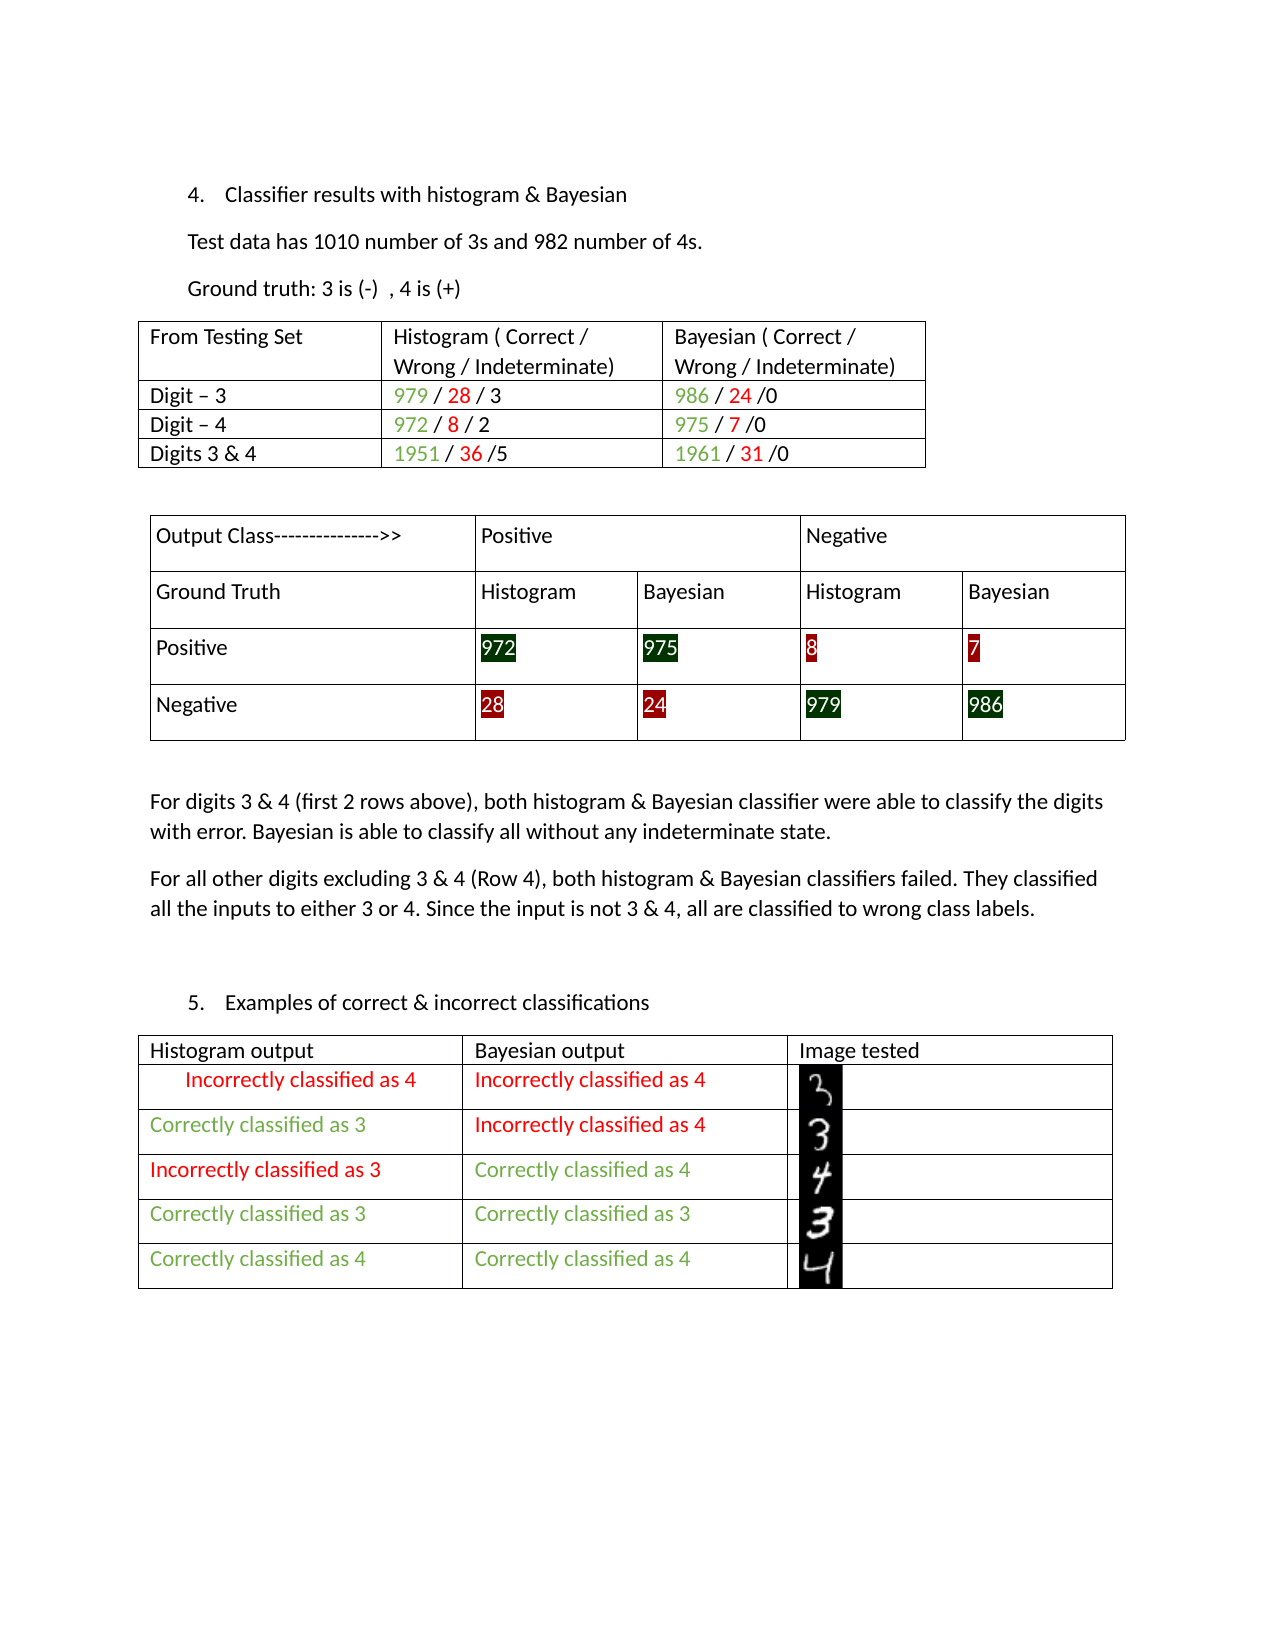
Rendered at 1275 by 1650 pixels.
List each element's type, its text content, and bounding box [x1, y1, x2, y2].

table_header Bayesian ( Correct / Wrong / Indeterminate) [663, 322, 925, 380]
table_cell [788, 1200, 799, 1243]
table_cell Correctly classified as 3 [139, 1200, 462, 1243]
table_cell [843, 1244, 1112, 1288]
text Ground truth: 3 is (-) , 4 is (+) [187, 274, 1125, 302]
table_cell Bayesian [963, 572, 1125, 628]
table_cell Histogram [801, 572, 962, 628]
table_header Output Class--------------->> [151, 516, 475, 571]
table_cell Incorrectly classified as 3 [139, 1155, 462, 1198]
table_cell Correctly classified as 4 [463, 1155, 787, 1198]
list Classifier results with histogram & Bayesian [187, 180, 1125, 208]
table_cell Incorrectly classified as 4 [139, 1065, 462, 1109]
table_header Positive [476, 516, 800, 571]
table_cell 979 / 28 / 3 [382, 381, 662, 409]
table_cell Ground Truth [151, 572, 475, 628]
table_cell 975 [638, 629, 800, 684]
table_cell 986 / 24 /0 [663, 381, 925, 409]
table_header Image tested [788, 1036, 1112, 1064]
table_cell [843, 1065, 1112, 1109]
table_cell 8 [801, 629, 962, 684]
list Examples of correct & incorrect classifications [187, 988, 1125, 1016]
table_cell Bayesian [638, 572, 800, 628]
text For digits 3 & 4 (first 2 rows above), both histogram & Bayesian classifier were able to classify the digits with error. Bayesian is able to classify all without any indeterminate state. [150, 787, 1125, 845]
table_cell 975 / 7 /0 [663, 410, 925, 438]
table_cell [843, 1155, 1112, 1198]
table_header Bayesian output [463, 1036, 787, 1064]
table_cell [788, 1155, 799, 1198]
table_cell 28 [476, 685, 637, 740]
table_header Histogram output [139, 1036, 462, 1064]
table_cell Digit – 3 [139, 381, 381, 409]
text For all other digits excluding 3 & 4 (Row 4), both histogram & Bayesian classifiers failed. They classified all the inputs to either 3 or 4. Since the input is not 3 & 4, all are classified to wrong class labels. [150, 864, 1125, 922]
table_cell 1961 / 31 /0 [663, 439, 925, 467]
table_cell [788, 1244, 799, 1288]
table_cell Digit – 4 [139, 410, 381, 438]
table_header From Testing Set [139, 322, 381, 380]
picture [799, 1065, 843, 1109]
text Test data has 1010 number of 3s and 982 number of 4s. [187, 227, 1125, 255]
table_cell Digits 3 & 4 [139, 439, 381, 467]
table_cell Negative [151, 685, 475, 740]
table_cell Histogram [476, 572, 637, 628]
table_cell [843, 1110, 1112, 1154]
table_cell 1951 / 36 /5 [382, 439, 662, 467]
table_cell [788, 1065, 799, 1109]
table_cell 24 [638, 685, 800, 740]
table_cell [788, 1110, 799, 1154]
table_cell Correctly classified as 4 [139, 1244, 462, 1288]
table_cell 972 / 8 / 2 [382, 410, 662, 438]
table_cell Incorrectly classified as 4 [463, 1065, 787, 1109]
table_header Negative [801, 516, 1125, 571]
table_cell Incorrectly classified as 4 [463, 1110, 787, 1154]
table_cell Correctly classified as 3 [463, 1200, 787, 1243]
table_cell 979 [801, 685, 962, 740]
table_cell 986 [963, 685, 1125, 740]
table_cell 972 [476, 629, 637, 684]
table_cell Correctly classified as 3 [139, 1110, 462, 1154]
table_cell Correctly classified as 4 [463, 1244, 787, 1288]
table_cell 7 [963, 629, 1125, 684]
table_header Histogram ( Correct / Wrong / Indeterminate) [382, 322, 662, 380]
picture [799, 1110, 843, 1289]
table_cell [843, 1200, 1112, 1243]
table_cell Positive [151, 629, 475, 684]
